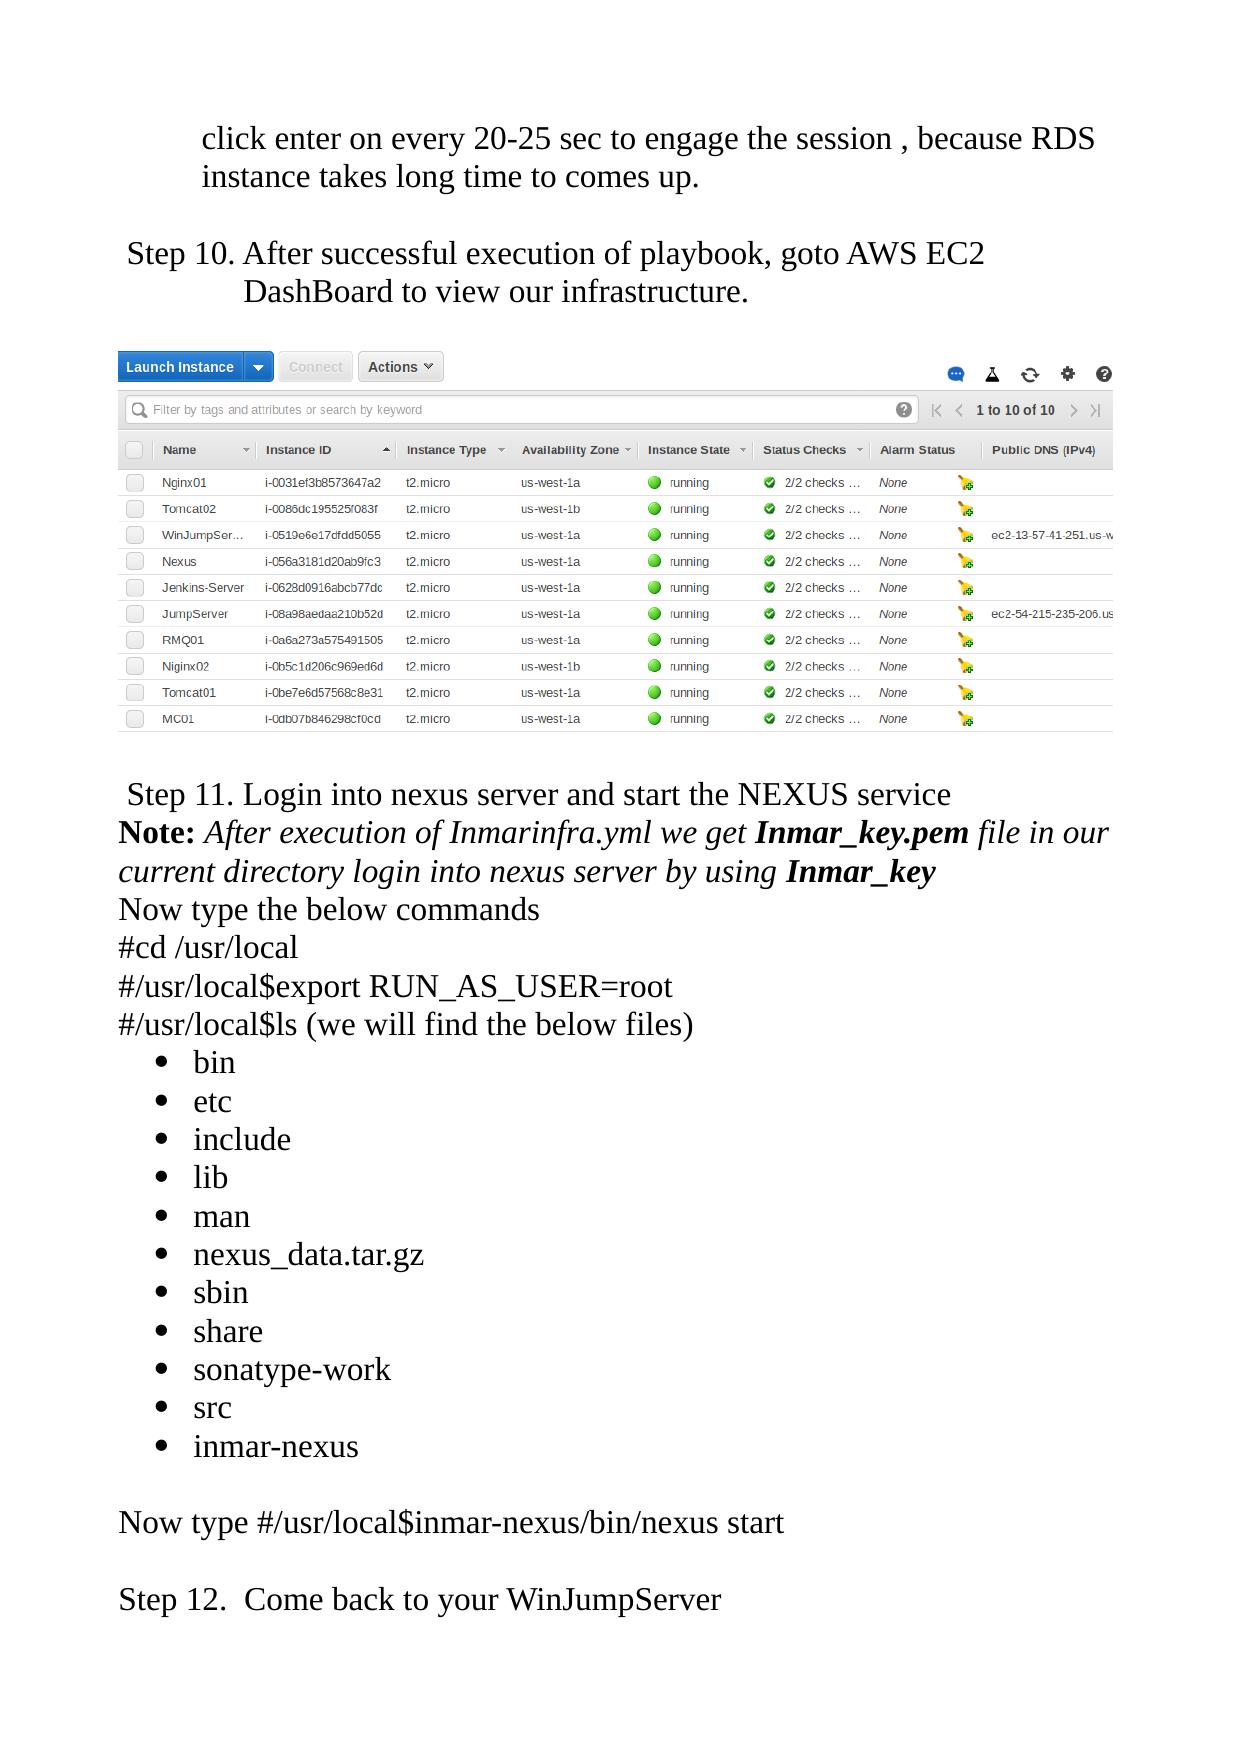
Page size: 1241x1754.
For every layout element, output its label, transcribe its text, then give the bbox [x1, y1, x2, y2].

text #/usr/local$ls (we will find the below files) [118, 1004, 1122, 1043]
text Note: After execution of Inmarinfra.yml we get Inmar_key.pem file in our current directory login into nexus server by using Inmar_key [118, 813, 1122, 889]
list share [156, 1311, 1122, 1349]
list sbin [156, 1273, 1122, 1311]
list etc [156, 1081, 1122, 1119]
text DashBoard to view our infrastructure. [118, 271, 1122, 310]
text Step 11. Login into nexus server and start the NEXUS service [118, 775, 1122, 813]
text Now type the below commands [118, 889, 1122, 928]
text Step 12. Come back to your WinJumpServer [118, 1579, 1122, 1618]
text #/usr/local$export RUN_AS_USER=root [118, 966, 1122, 1004]
list bin [156, 1043, 1122, 1081]
list src [156, 1388, 1122, 1426]
text #cd /usr/local [118, 928, 1122, 966]
list inmar-nexus [156, 1426, 1122, 1464]
list lib [156, 1158, 1122, 1196]
text click enter on every 20-25 sec to engage the session , because RDS [118, 118, 1122, 156]
list sonatype-work [156, 1349, 1122, 1388]
text [118, 310, 1122, 343]
list include [156, 1119, 1122, 1158]
text Step 10. After successful execution of playbook, goto AWS EC2 [118, 233, 1122, 271]
text instance takes long time to comes up. [118, 156, 1122, 195]
list man [156, 1196, 1122, 1234]
text Now type #/usr/local$inmar-nexus/bin/nexus start [118, 1503, 1122, 1541]
list nexus_data.tar.gz [156, 1234, 1122, 1273]
